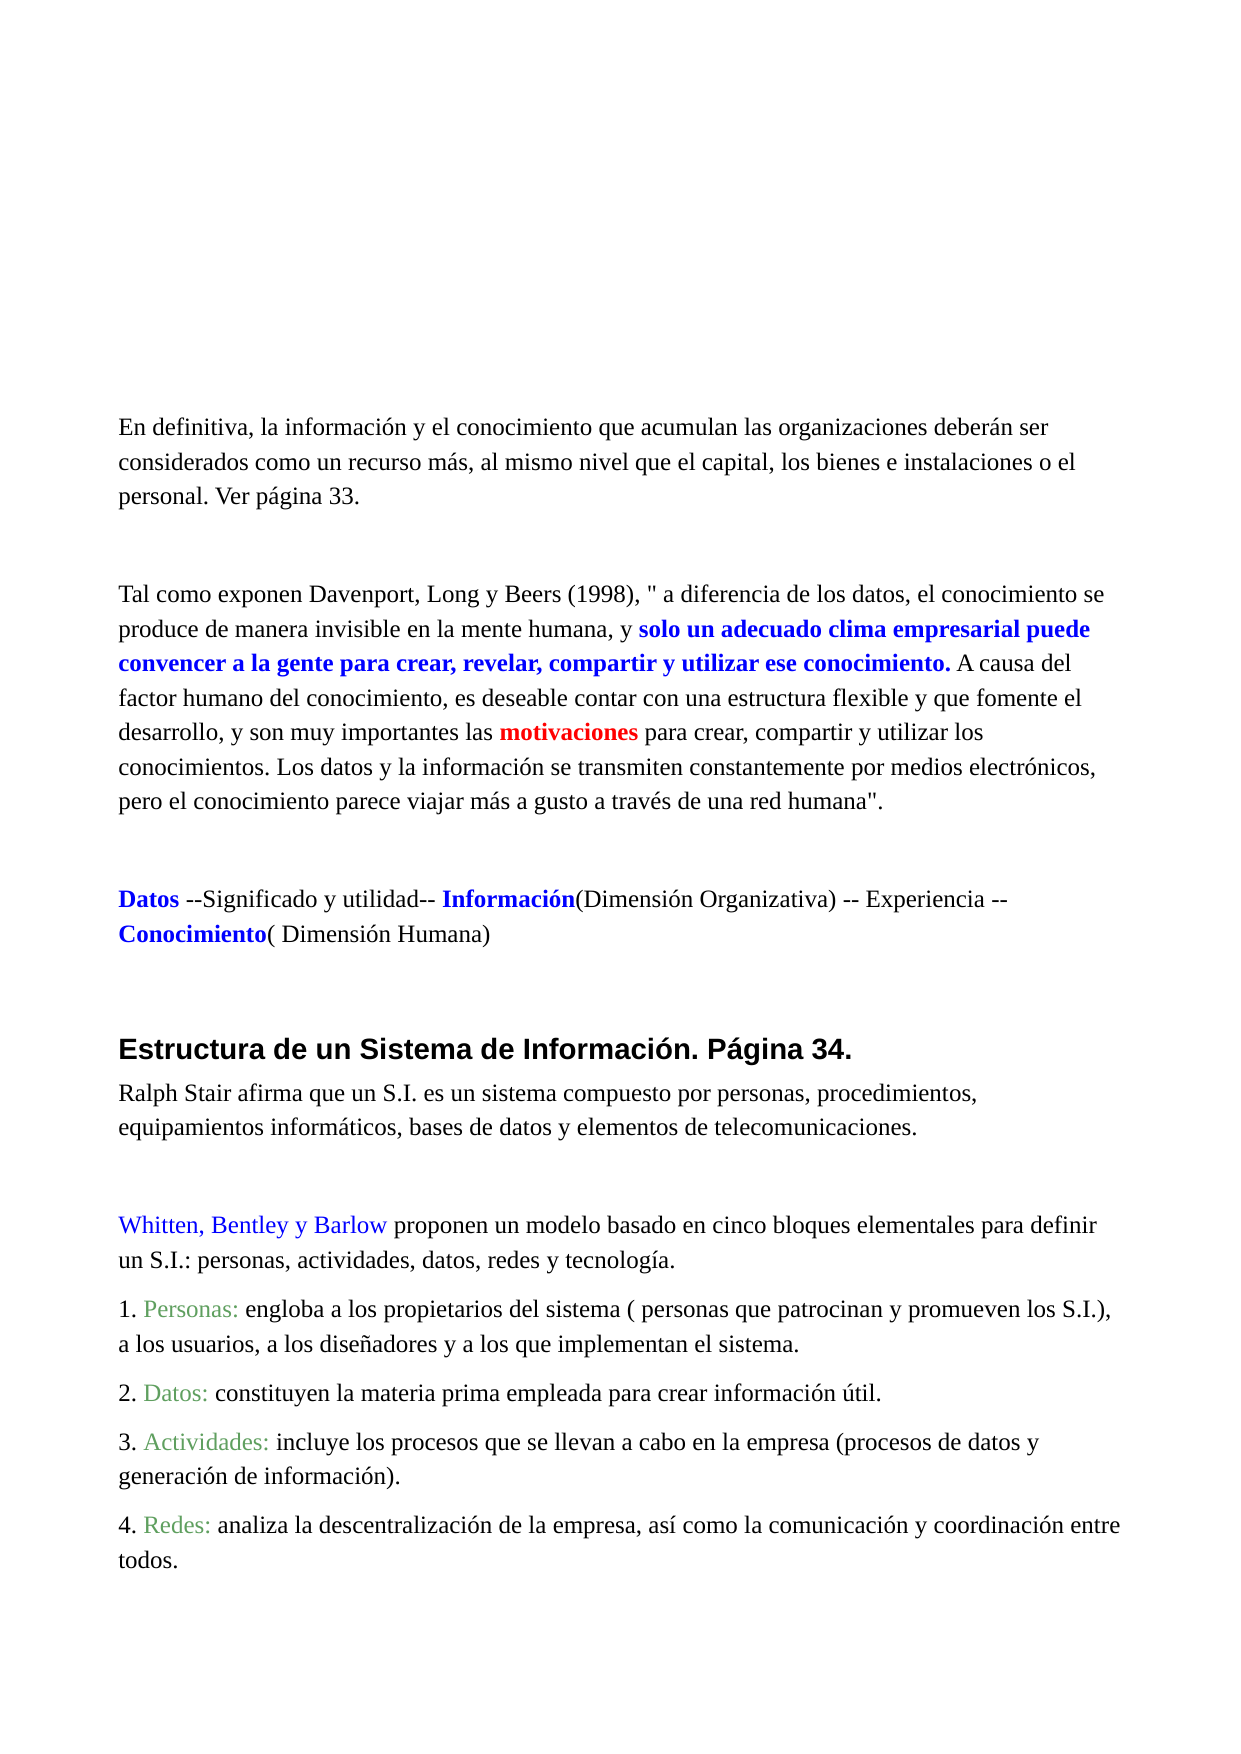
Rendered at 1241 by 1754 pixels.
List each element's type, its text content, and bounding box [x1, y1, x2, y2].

text Tal como exponen Davenport, Long y Beers (1998), " a diferencia de los datos, el conocimiento se produce de manera invisible en la mente humana, y solo un adecuado clima empresarial puede convencer a la gente para crear, revelar, compartir y utilizar ese conocimiento. A causa del factor humano del conocimiento, es deseable contar con una estructura flexible y que fomente el desarrollo, y son muy importantes las motivaciones para crear, compartir y utilizar los conocimientos. Los datos y la información se transmiten constantemente por medios electrónicos, pero el conocimiento parece viajar más a gusto a través de una red humana". [118, 579, 1122, 815]
text Datos --Significado y utilidad-- Información(Dimensión Organizativa) -- Experiencia -- Conocimiento( Dimensión Humana) [118, 884, 1122, 948]
text 2. Datos: constituyen la materia prima empleada para crear información útil. [118, 1378, 1122, 1406]
text Whitten, Bentley y Barlow proponen un modelo basado en cinco bloques elementales para definir un S.I.: personas, actividades, datos, redes y tecnología. [118, 1211, 1122, 1274]
text 1. Personas: engloba a los propietarios del sistema ( personas que patrocinan y promueven los S.I.), a los usuarios, a los diseñadores y a los que implementan el sistema. [118, 1294, 1122, 1357]
text En definitiva, la información y el conocimiento que acumulan las organizaciones deberán ser considerados como un recurso más, al mismo nivel que el capital, los bienes e instalaciones o el personal. Ver página 33. [118, 412, 1122, 510]
text Ralph Stair afirma que un S.I. es un sistema compuesto por personas, procedimientos, equipamientos informáticos, bases de datos y elementos de telecomunicaciones. [118, 1078, 1122, 1141]
text 4. Redes: analiza la descentralización de la empresa, así como la comunicación y coordinación entre todos. [118, 1510, 1122, 1573]
text 3. Actividades: incluye los procesos que se llevan a cabo en la empresa (procesos de datos y generación de información). [118, 1427, 1122, 1490]
subtitle Estructura de un Sistema de Información. Página 34. [118, 1032, 1122, 1066]
